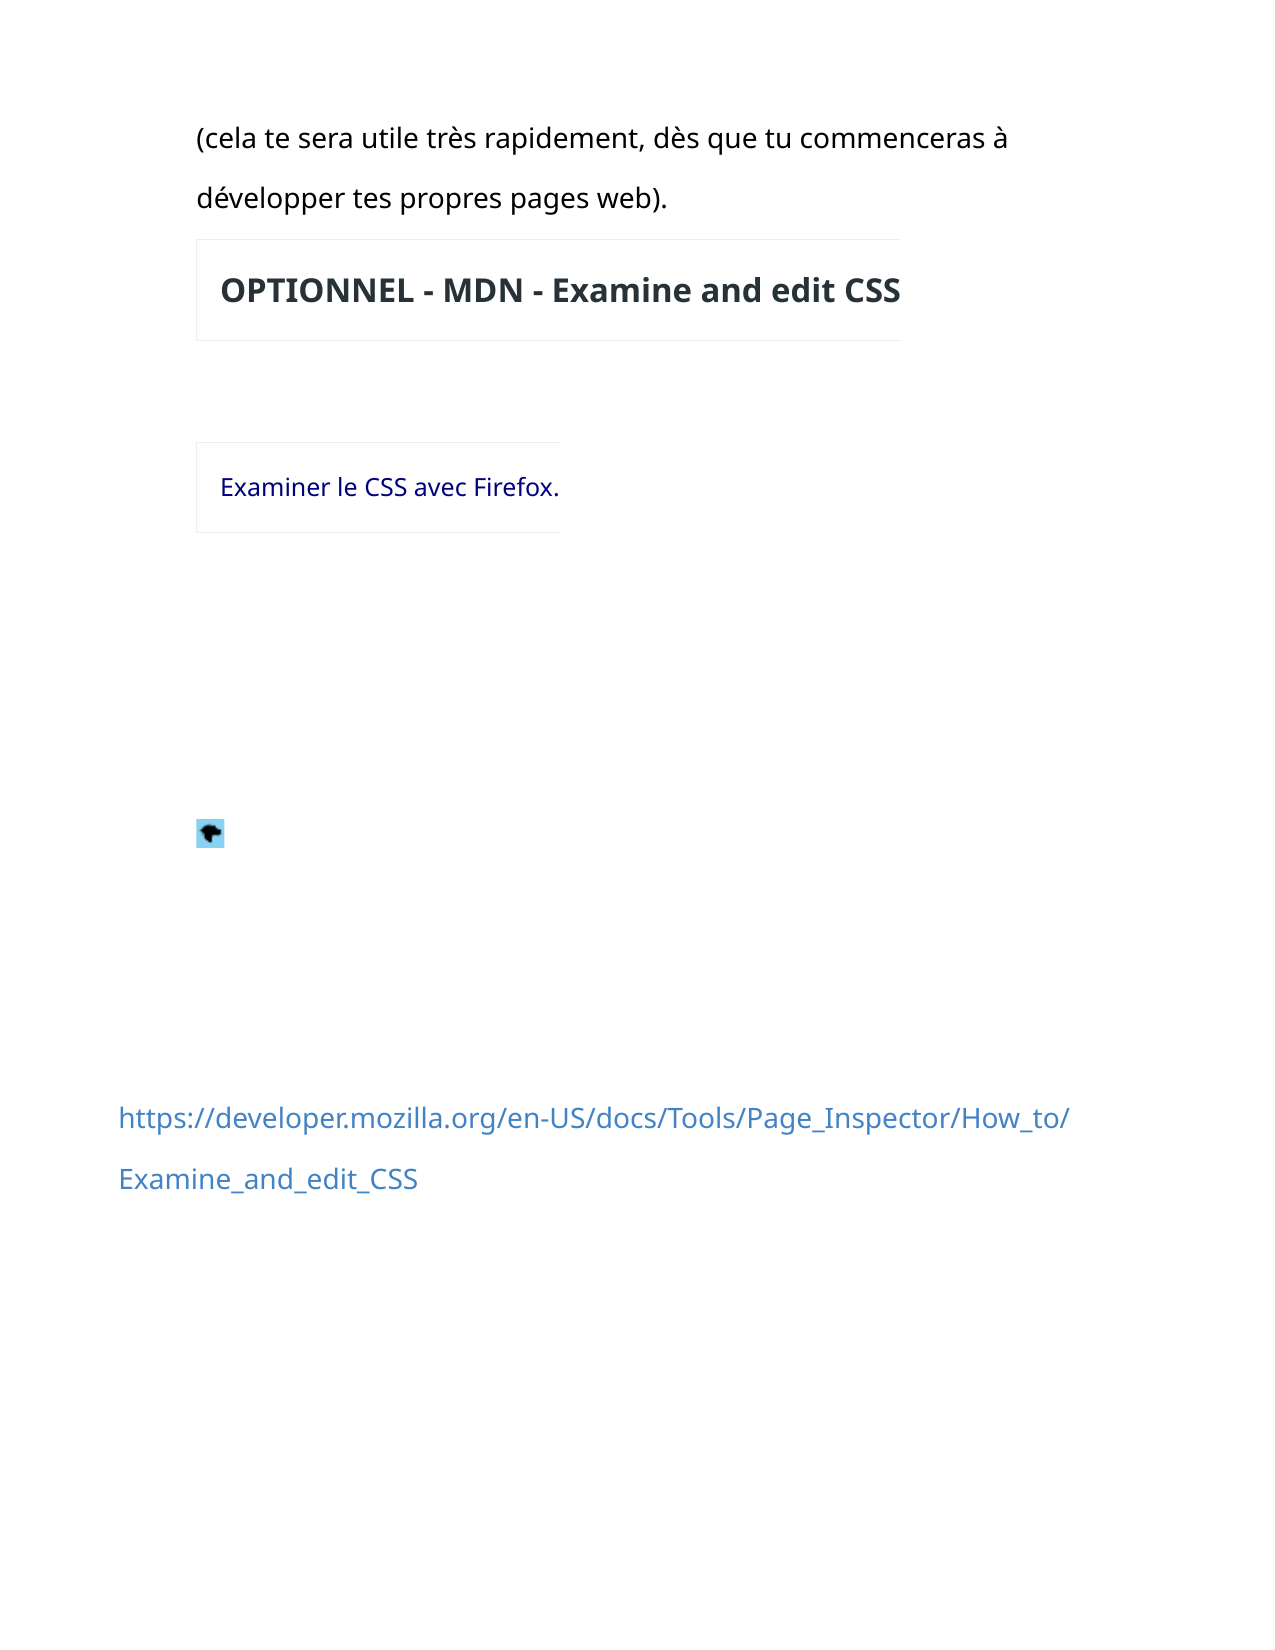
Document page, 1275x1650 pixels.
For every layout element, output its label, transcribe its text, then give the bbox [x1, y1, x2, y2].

text Examiner le CSS avec Firefox. [197, 442, 1157, 532]
text (cela te sera utile très rapidement, dès que tu commenceras à développer tes propres pages web). [196, 118, 1157, 217]
picture [196, 819, 225, 848]
text https://developer.mozilla.org/en-US/docs/Tools/Page_Inspector/How_to/Examine_and_edit_CSS [118, 1098, 1157, 1197]
subtitle OPTIONNEL - MDN - Examine and edit CSS [197, 239, 1157, 340]
